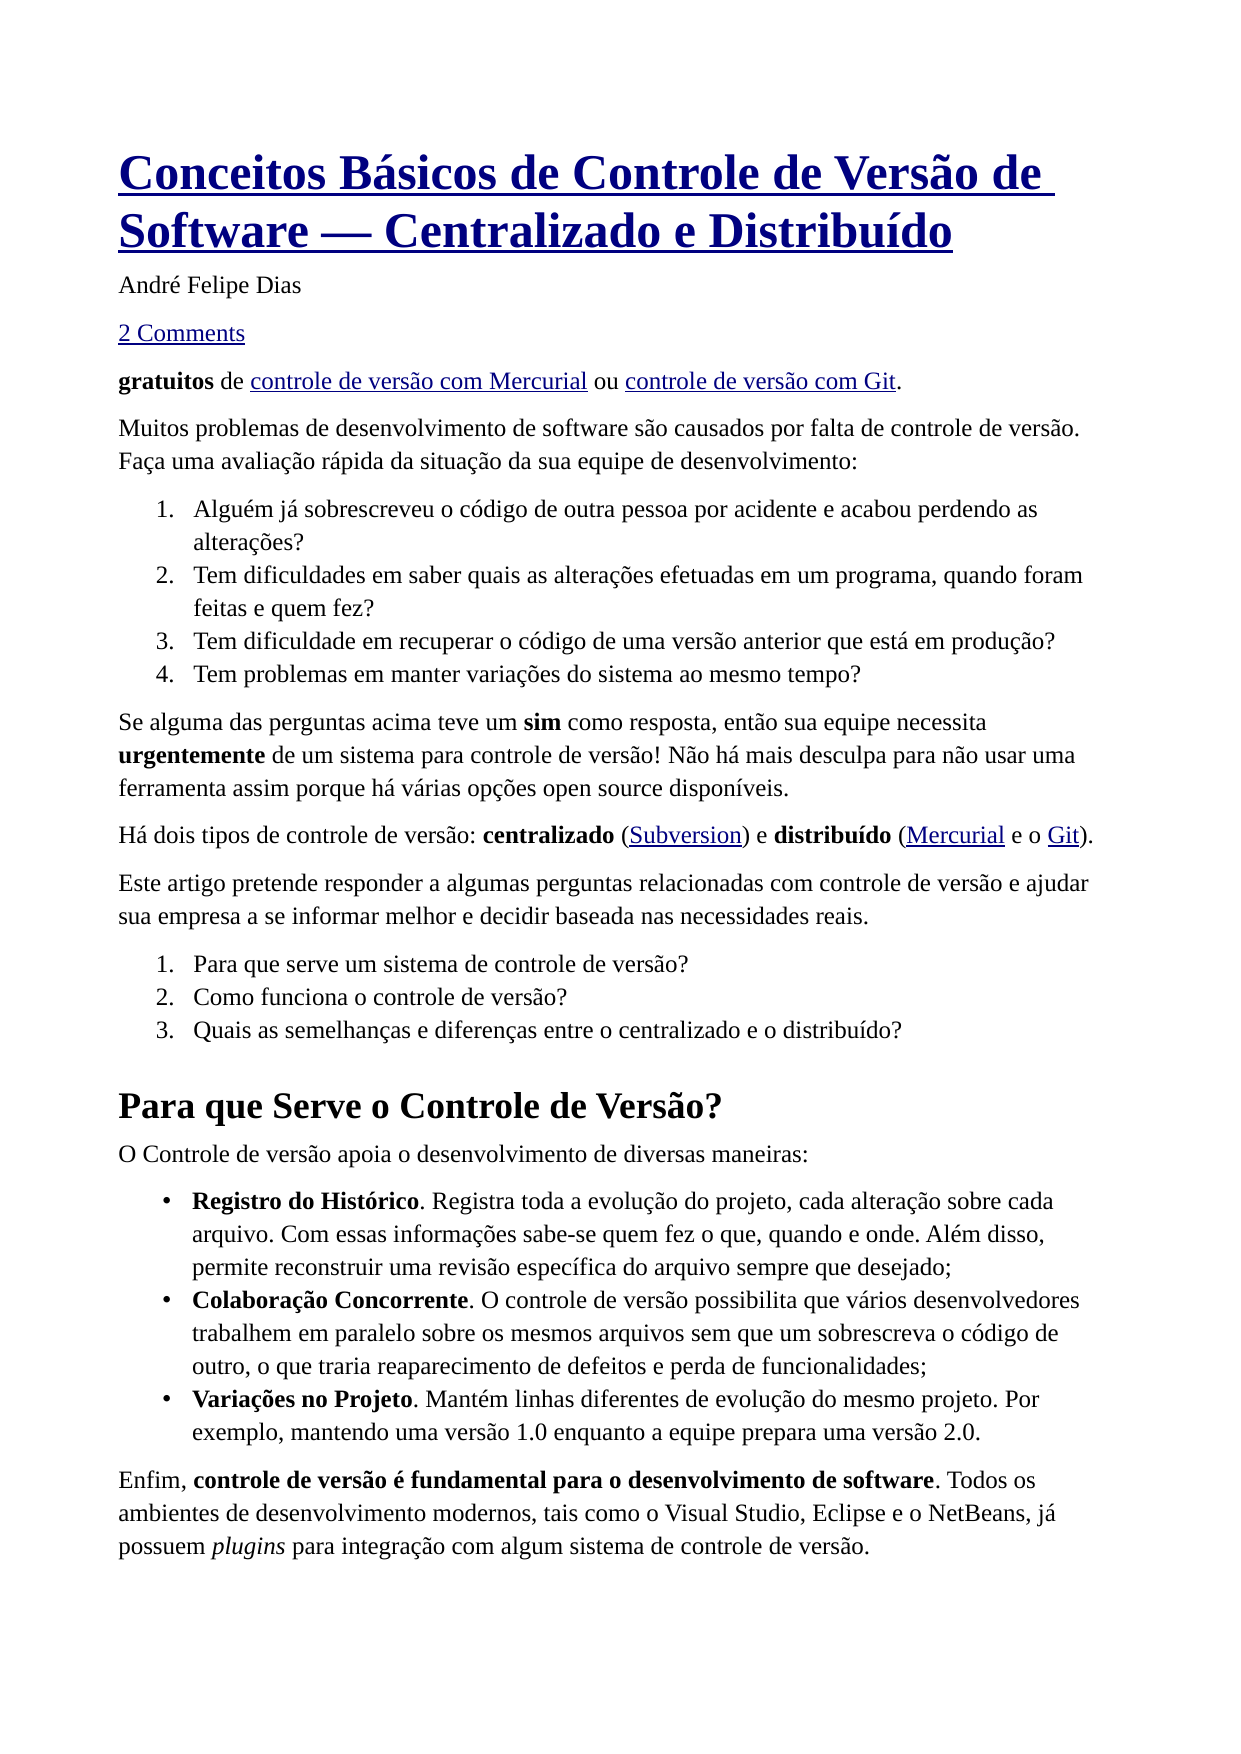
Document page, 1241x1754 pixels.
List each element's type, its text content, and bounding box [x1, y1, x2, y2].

list Registro do Histórico. Registra toda a evolução do projeto, cada alteração sobre cada arquivo. Com essas informações sabe-se quem fez o que, quando e onde. Além disso, permite reconstruir uma revisão específica do arquivo sempre que desejado; [162, 1186, 1122, 1281]
text Muitos problemas de desenvolvimento de software são causados por falta de controle de versão. Faça uma avaliação rápida da situação da sua equipe de desenvolvimento: [118, 413, 1122, 475]
text André Felipe Dias [118, 271, 1122, 299]
list Alguém já sobrescreveu o código de outra pessoa por acidente e acabou perdendo as alterações? [156, 494, 1122, 556]
text Há dois tipos de controle de versão: centralizado (Subversion) e distribuído (Mercurial e o Git). [118, 820, 1122, 849]
list Tem dificuldade em recuperar o código de uma versão anterior que está em produção? [156, 626, 1122, 655]
text Este artigo pretende responder a algumas perguntas relacionadas com controle de versão e ajudar sua empresa a se informar melhor e decidir baseada nas necessidades reais. [118, 868, 1122, 930]
text O Controle de versão apoia o desenvolvimento de diversas maneiras: [118, 1139, 1122, 1167]
text Enfim, controle de versão é fundamental para o desenvolvimento de software. Todos os ambientes de desenvolvimento modernos, tais como o Visual Studio, Eclipse e o NetBeans, já possuem plugins para integração com algum sistema de controle de versão. [118, 1465, 1122, 1560]
list Quais as semelhanças e diferenças entre o centralizado e o distribuído? [156, 1015, 1122, 1043]
subtitle Conceitos Básicos de Controle de Versão de Software — Centralizado e Distribuído [118, 143, 1122, 258]
subtitle Para que Serve o Controle de Versão? [118, 1083, 1122, 1126]
text gratuitos de controle de versão com Mercurial ou controle de versão com Git. [118, 366, 1122, 394]
list Colaboração Concorrente. O controle de versão possibilita que vários desenvolvedores trabalhem em paralelo sobre os mesmos arquivos sem que um sobrescreva o código de outro, o que traria reaparecimento de defeitos e perda de funcionalidades; [162, 1285, 1122, 1380]
list Para que serve um sistema de controle de versão? [156, 949, 1122, 977]
list Tem problemas em manter variações do sistema ao mesmo tempo? [156, 659, 1122, 688]
list Como funciona o controle de versão? [156, 982, 1122, 1010]
text Se alguma das perguntas acima teve um sim como resposta, então sua equipe necessita urgentemente de um sistema para controle de versão! Não há mais desculpa para não usar uma ferramenta assim porque há várias opções open source disponíveis. [118, 707, 1122, 802]
text 2 Comments [118, 318, 1122, 347]
list Variações no Projeto. Mantém linhas diferentes de evolução do mesmo projeto. Por exemplo, mantendo uma versão 1.0 enquanto a equipe prepara uma versão 2.0. [162, 1384, 1122, 1446]
list Tem dificuldades em saber quais as alterações efetuadas em um programa, quando foram feitas e quem fez? [156, 560, 1122, 622]
